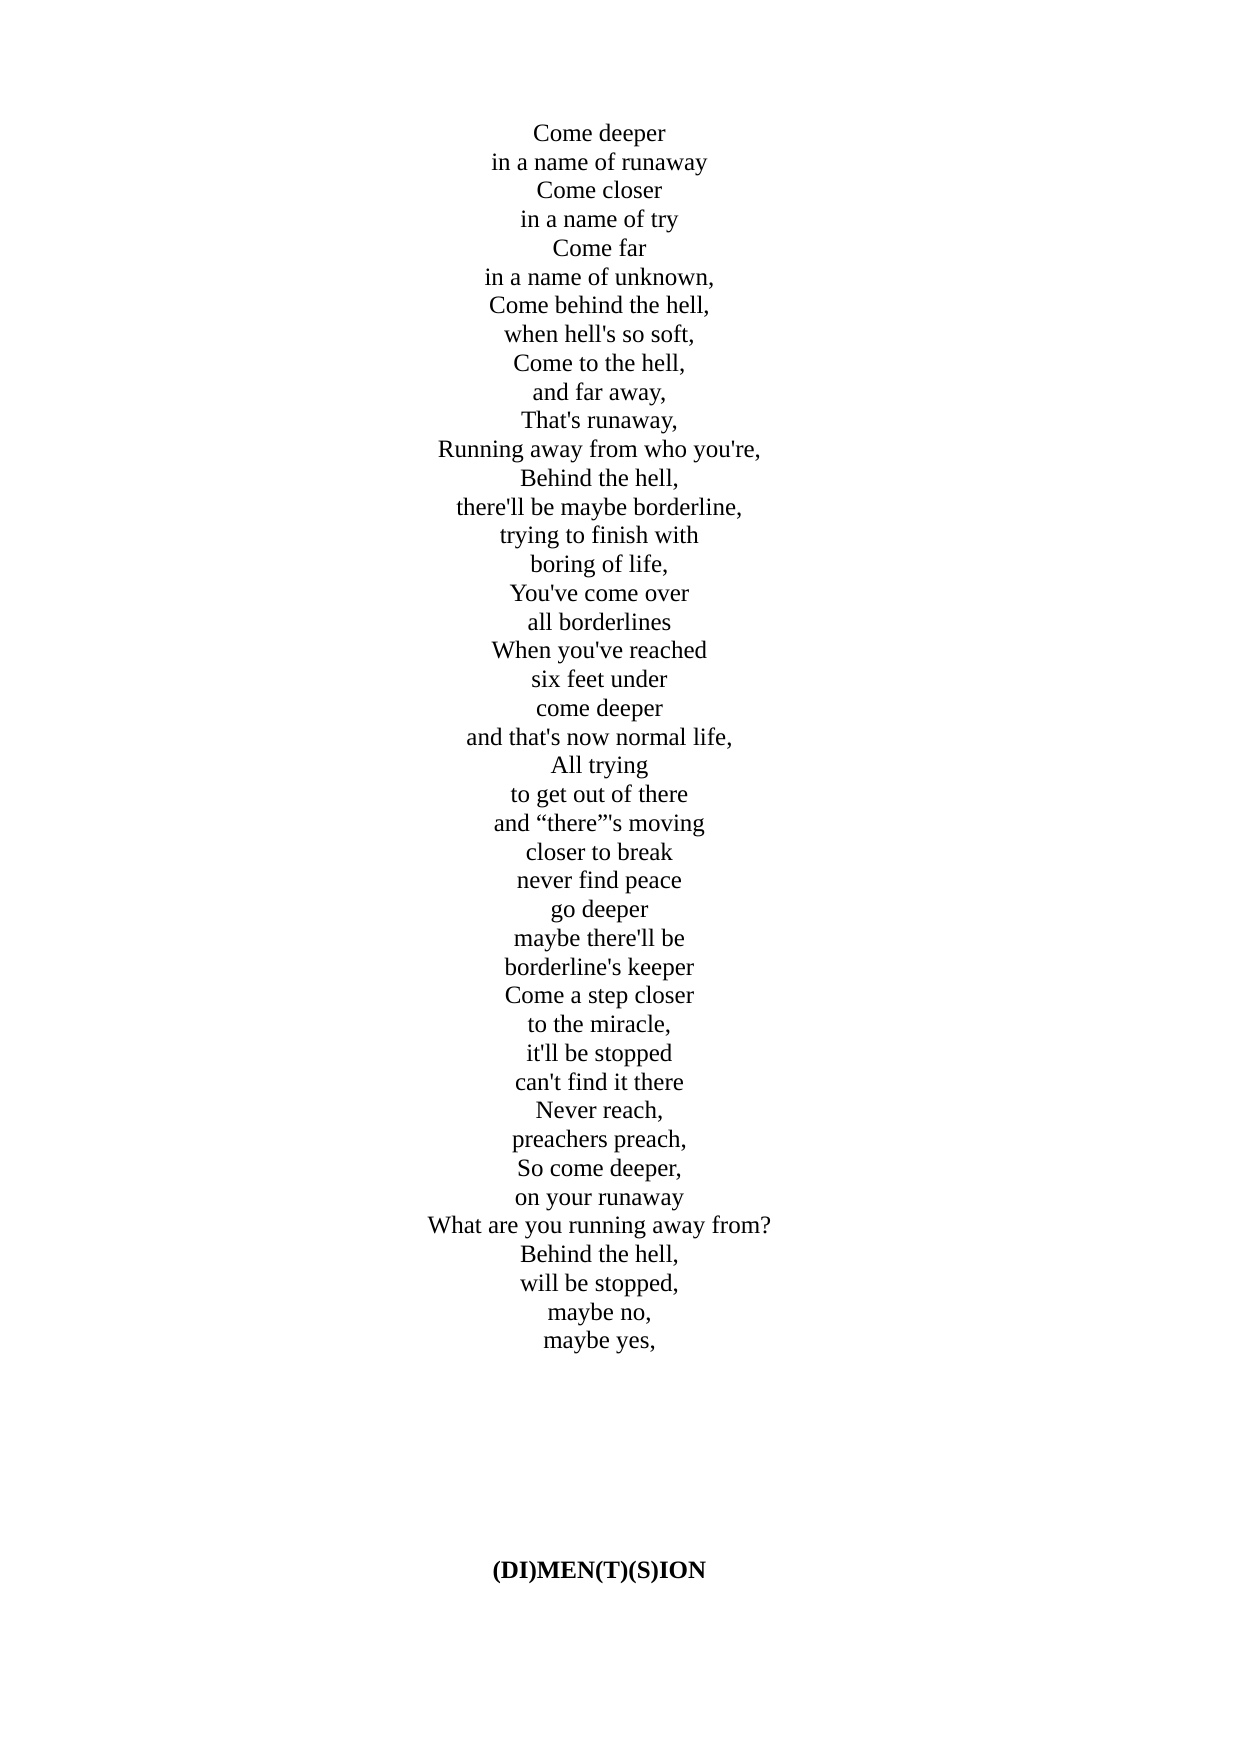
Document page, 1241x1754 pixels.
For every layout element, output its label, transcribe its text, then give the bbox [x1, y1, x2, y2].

text Never reach, [75, 1096, 1123, 1124]
text six feet under [75, 664, 1123, 693]
text will be stopped, [75, 1268, 1123, 1297]
text Come a step closer [75, 981, 1123, 1009]
text boring of life, [75, 549, 1123, 578]
text Behind the hell, [75, 463, 1123, 492]
text Running away from who you're, [75, 434, 1123, 463]
text in a name of unknown, [75, 262, 1123, 291]
text when hell's so soft, [75, 319, 1123, 348]
text Behind the hell, [75, 1239, 1123, 1268]
text on your runaway [75, 1182, 1123, 1211]
text and “there”'s moving [75, 808, 1123, 837]
text Come closer [75, 176, 1123, 204]
text can't find it there [75, 1067, 1123, 1096]
text Come deeper [75, 118, 1123, 147]
text Come behind the hell, [75, 291, 1123, 319]
text it'll be stopped [75, 1038, 1123, 1067]
text preachers preach, [75, 1124, 1123, 1153]
text never find peace [75, 866, 1123, 894]
text go deeper [75, 894, 1123, 923]
text You've come over [75, 578, 1123, 607]
text Come to the hell, [75, 348, 1123, 377]
text there'll be maybe borderline, [75, 492, 1123, 521]
text come deeper [75, 693, 1123, 722]
text maybe there'll be [75, 923, 1123, 952]
text maybe yes, [75, 1326, 1123, 1354]
text and that's now normal life, [75, 722, 1123, 751]
text in a name of runaway [75, 147, 1123, 176]
text borderline's keeper [75, 952, 1123, 981]
text So come deeper, [75, 1153, 1123, 1182]
text What are you running away from? [75, 1211, 1123, 1239]
text Come far [75, 233, 1123, 262]
text When you've reached [75, 636, 1123, 664]
text trying to finish with [75, 521, 1123, 549]
text all borderlines [75, 607, 1123, 636]
text to the miracle, [75, 1009, 1123, 1038]
text closer to break [75, 837, 1123, 866]
text (DI)MEN(T)(S)ION [75, 1556, 1123, 1584]
text in a name of try [75, 204, 1123, 233]
text All trying [75, 751, 1123, 779]
text That's runaway, [75, 406, 1123, 434]
text to get out of there [75, 779, 1123, 808]
text and far away, [75, 377, 1123, 406]
text maybe no, [75, 1297, 1123, 1326]
